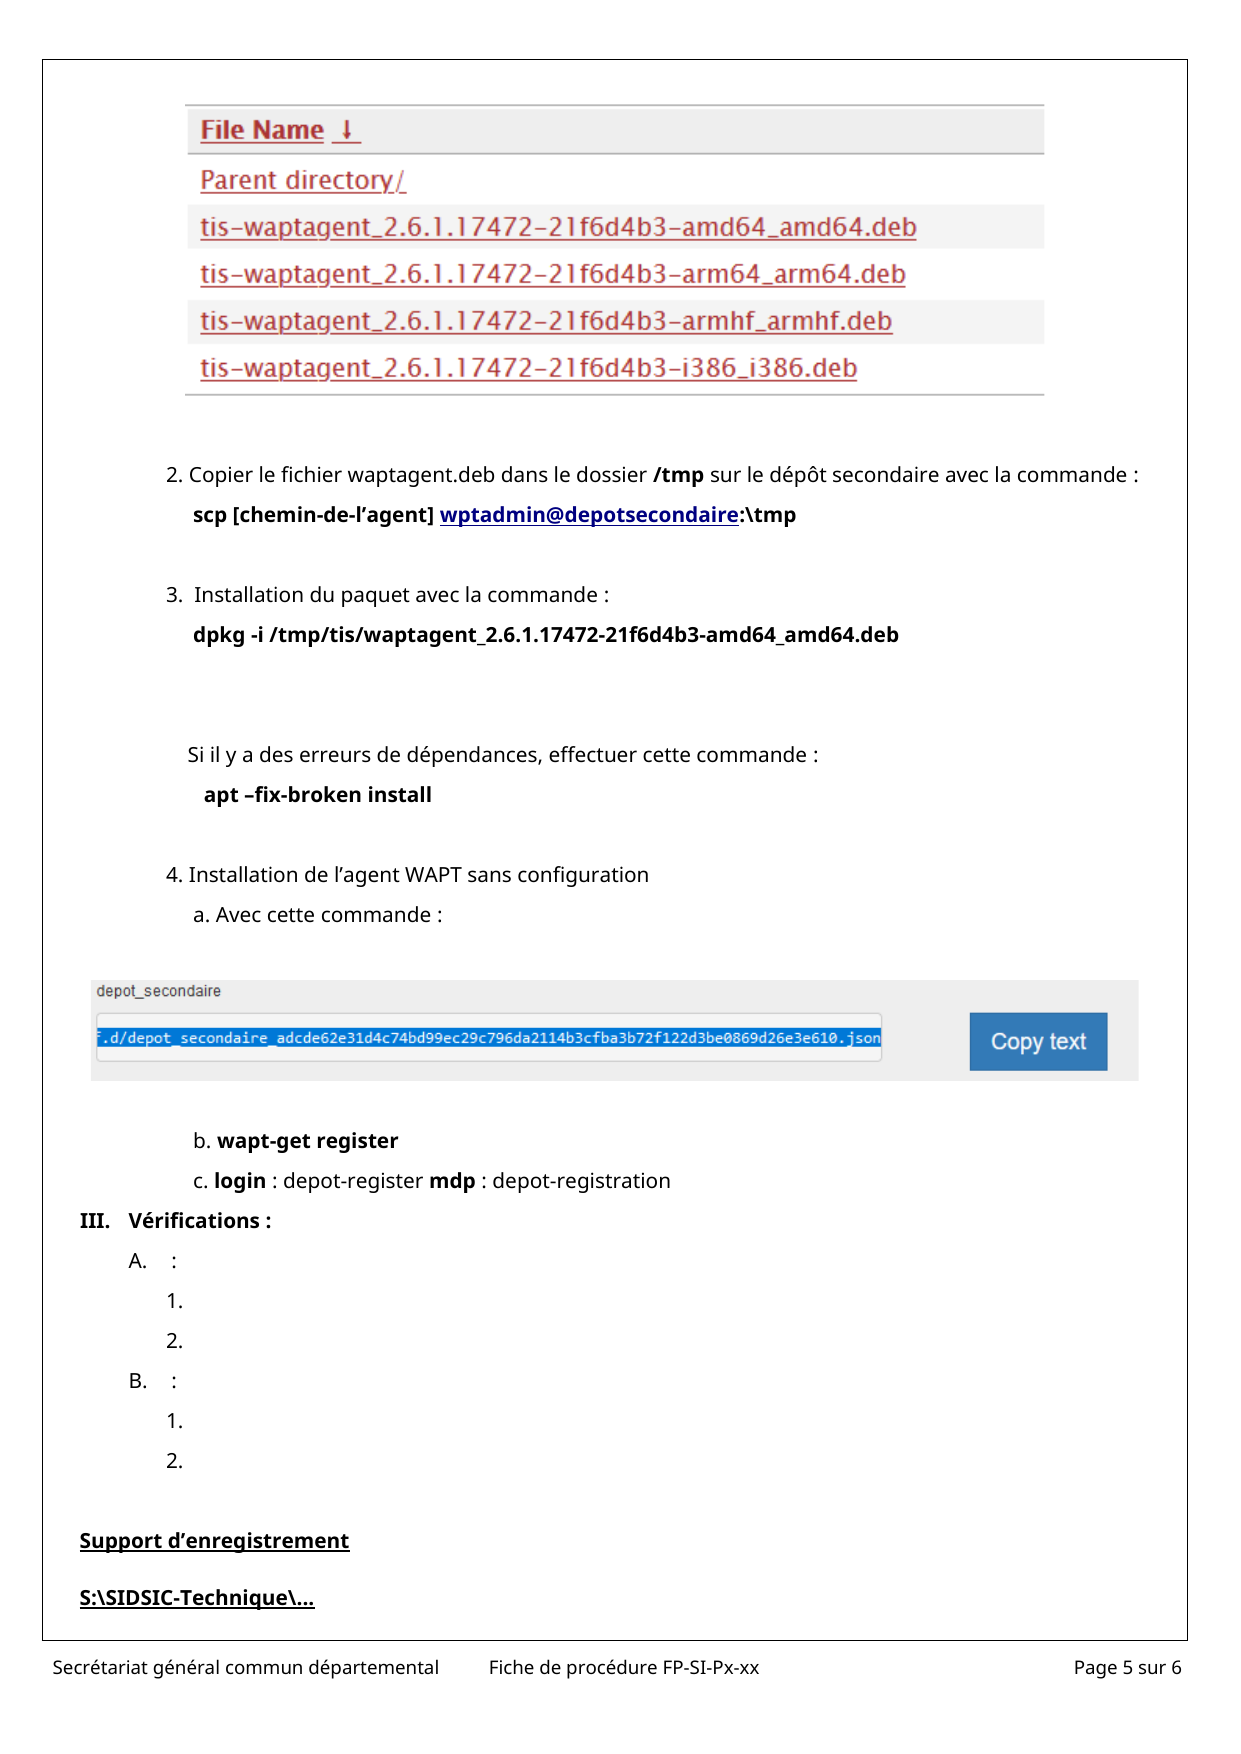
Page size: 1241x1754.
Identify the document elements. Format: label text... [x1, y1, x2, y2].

picture [185, 100, 1045, 399]
table_cell Champ d’application : SINUM pôle infrastructures – pôle n°2 Mode d’emploi : Installer de l’OS Installation de Debian 13 sans réseau Choisir l’installation non graphique (install) Language : Français, Situation Géographique : France, Disposition de clavier Français Ne pas configurer le réseau Nom de la machine : depot-wapt, mot de passe root : password, nouvel utilisateur : wptadmin et mot de passe wpt-password Partition des disques a. Utiliser un disque entier b. Tout dans une seule partition c. Terminer le partitionnement et appliquer les changements d. Faut-il appliquer les changements sur les disques : oui Faut-il analyser d’autres supports d’installation : non Configuration du miroir : Faite la configuration même s’il n’arrivera pas à le joindre puis faite continuer l’installation sans miroir Mandataire HTTP : laisser vide Participation à l’étude de statistique : non Sélection des logiciels : utilitaires usuels du système Installation du programme de démarrage GRUB : oui Périphérique où sera installé GRUB : /dev/sda L’installation de Debian 13 est dès à présent terminée. : Configuration du Serveur Configuration de l’adresse IP nano /etc/network/interfaces allow-hotplug eth0 iface eth0 inet static address 10.xx.xxx.xxx netmask 255.255.255.0 gateway 10.xx.xxx.xxx systemctl restart networking : Configuration du DNS nano /etc/hosts 127.0.0.1 localhost 127.0.1.1 [HOSTNAME DEPOT] 10.[IP DEPOT] [HOSTNAME DEPOT].AT.INT [HOSTNAME] [IP DEPOT PRIMAIRE] [FQDN DEPOT PRIMAIRE] [NOM DNS DEPOT PRIMAIRE] nano /etc/hostname [HOSTNAME DEPOT]AT.INT nano /etc/resolv.conf search at.int nameserver [IP DNS] nameserver [IP DNS] nameserver [IP DNS] : Configuration des sources nano /etc/apt/sources.list deb http://depot-ministère-de-l’intérieur.fr/trixie trixie main contrib non-free non-free-firmware deb http://depot-ministère-de-l’intérieur.fr/trixie trixie-backports main contrib non-free non-free-firmware deb http://depot-ministère-de-l’intérieur.fr/trixie trixie-updates main contrib non-free non-free-firmware deb http://depot-ministère-de-l’intérieur.fr/trixie-security trixie-security main contrib non-free non-free-firmware : Mise à jour du système apt update apt upgrade -y : Installation du service SSH et du serveur de temps apt install openssh apt install ntpsec a. nano /etc/ntpsec/ntp.conf commenter les lignes ci dessous : #pool 0.debian.pool.ntp.org iburst #pool 1.debian.pool.ntp.org iburst #pool 2.debian.pool.ntp.org iburst #pool 3.debian.pool.ntp.org iburst Ajout du serveur du Ministère de l’intérieur : # Serveur du MI [IP SERVER MI] : Installation de l’agent wapt 1. Télécharger la version amd64 de l’agent depuis un PC ADSL avec le lien ci-dessous : Lien-agent-WAPT 2. Copier le fichier waptagent.deb dans le dossier /tmp sur le dépôt secondaire avec la commande : scp [chemin-de-l’agent] wptadmin@depotsecondaire:\tmp 3. Installation du paquet avec la commande : dpkg -i /tmp/tis/waptagent_2.6.1.17472-21f6d4b3-amd64_amd64.deb Si il y a des erreurs de dépendances, effectuer cette commande : apt –fix-broken install 4. Installation de l’agent WAPT sans configuration a. Avec cette commande : b. wapt-get register c. login : depot-register mdp : depot-registration Vérifications : : : Support d’enregistrement S:\SIDSIC-Technique\... [43, 60, 1187, 1640]
picture [90, 980, 1139, 1081]
